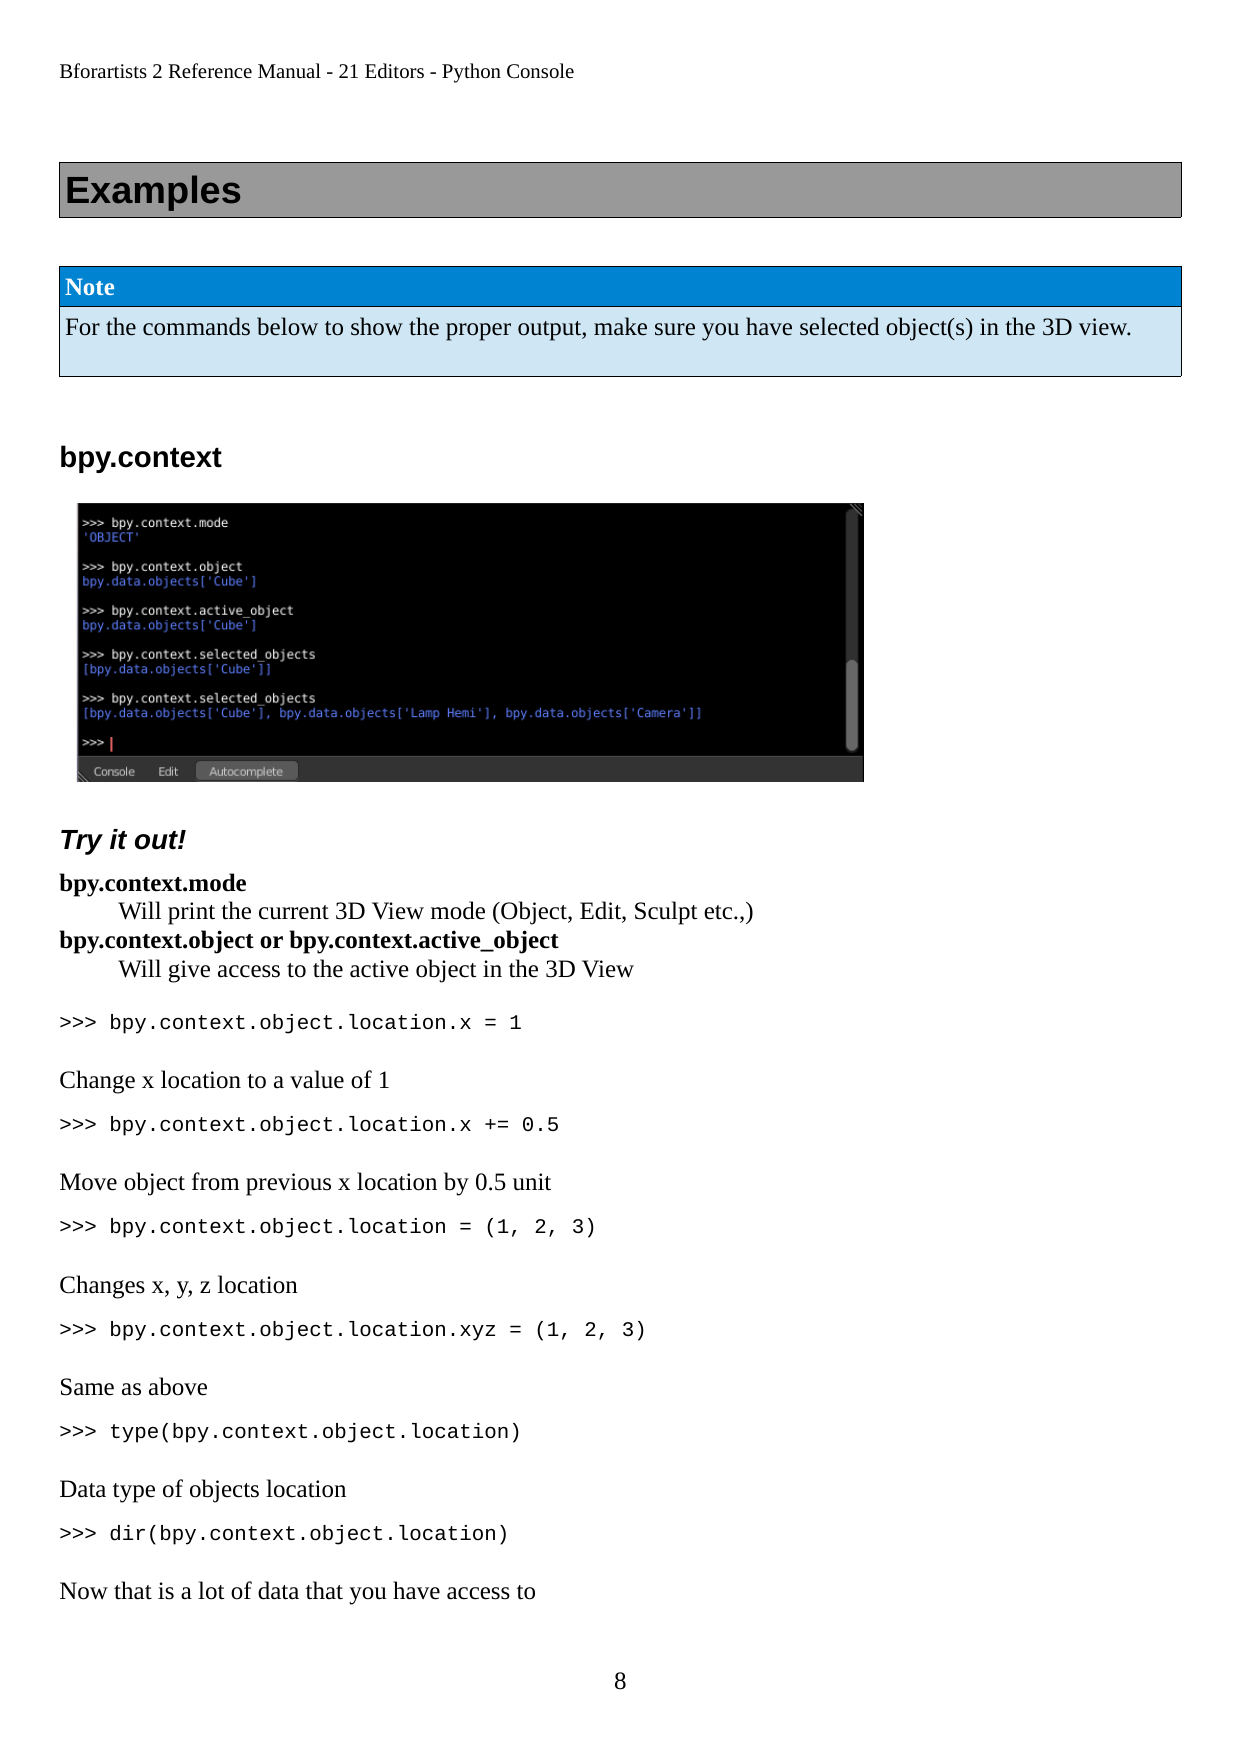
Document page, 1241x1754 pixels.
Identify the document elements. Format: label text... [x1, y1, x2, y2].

text >>> dir(bpy.context.object.location) [59, 1523, 1181, 1547]
list Will print the current 3D View mode (Object, Edit, Sculpt etc.,) [118, 896, 1181, 925]
table_cell For the commands below to show the proper output, make sure you have selected object(s) in the 3D view. [60, 307, 1181, 376]
table_header Examples [60, 163, 1181, 217]
table_header Note [60, 267, 1181, 306]
subtitle bpy.context [59, 440, 1181, 474]
text >>> bpy.context.object.location.x += 0.5 [59, 1114, 1181, 1138]
text >>> bpy.context.object.location.xyz = (1, 2, 3) [59, 1319, 1181, 1342]
text Change x location to a value of 1 [59, 1065, 1181, 1094]
list Will give access to the active object in the 3D View [118, 954, 1181, 983]
picture [76, 503, 864, 782]
text Same as above [59, 1372, 1181, 1401]
text >>> bpy.context.object.location = (1, 2, 3) [59, 1217, 1181, 1240]
text Changes x, y, z location [59, 1270, 1181, 1298]
subtitle bpy.context.mode [59, 868, 1181, 896]
text >>> bpy.context.object.location.x = 1 [59, 1012, 1181, 1036]
subtitle bpy.context.object or bpy.context.active_object [59, 925, 1181, 954]
subtitle Try it out! [59, 823, 1181, 855]
text >>> type(bpy.context.object.location) [59, 1421, 1181, 1444]
text Now that is a lot of data that you have access to [59, 1576, 1181, 1605]
text Move object from previous x location by 0.5 unit [59, 1167, 1181, 1196]
text Data type of objects location [59, 1474, 1181, 1503]
